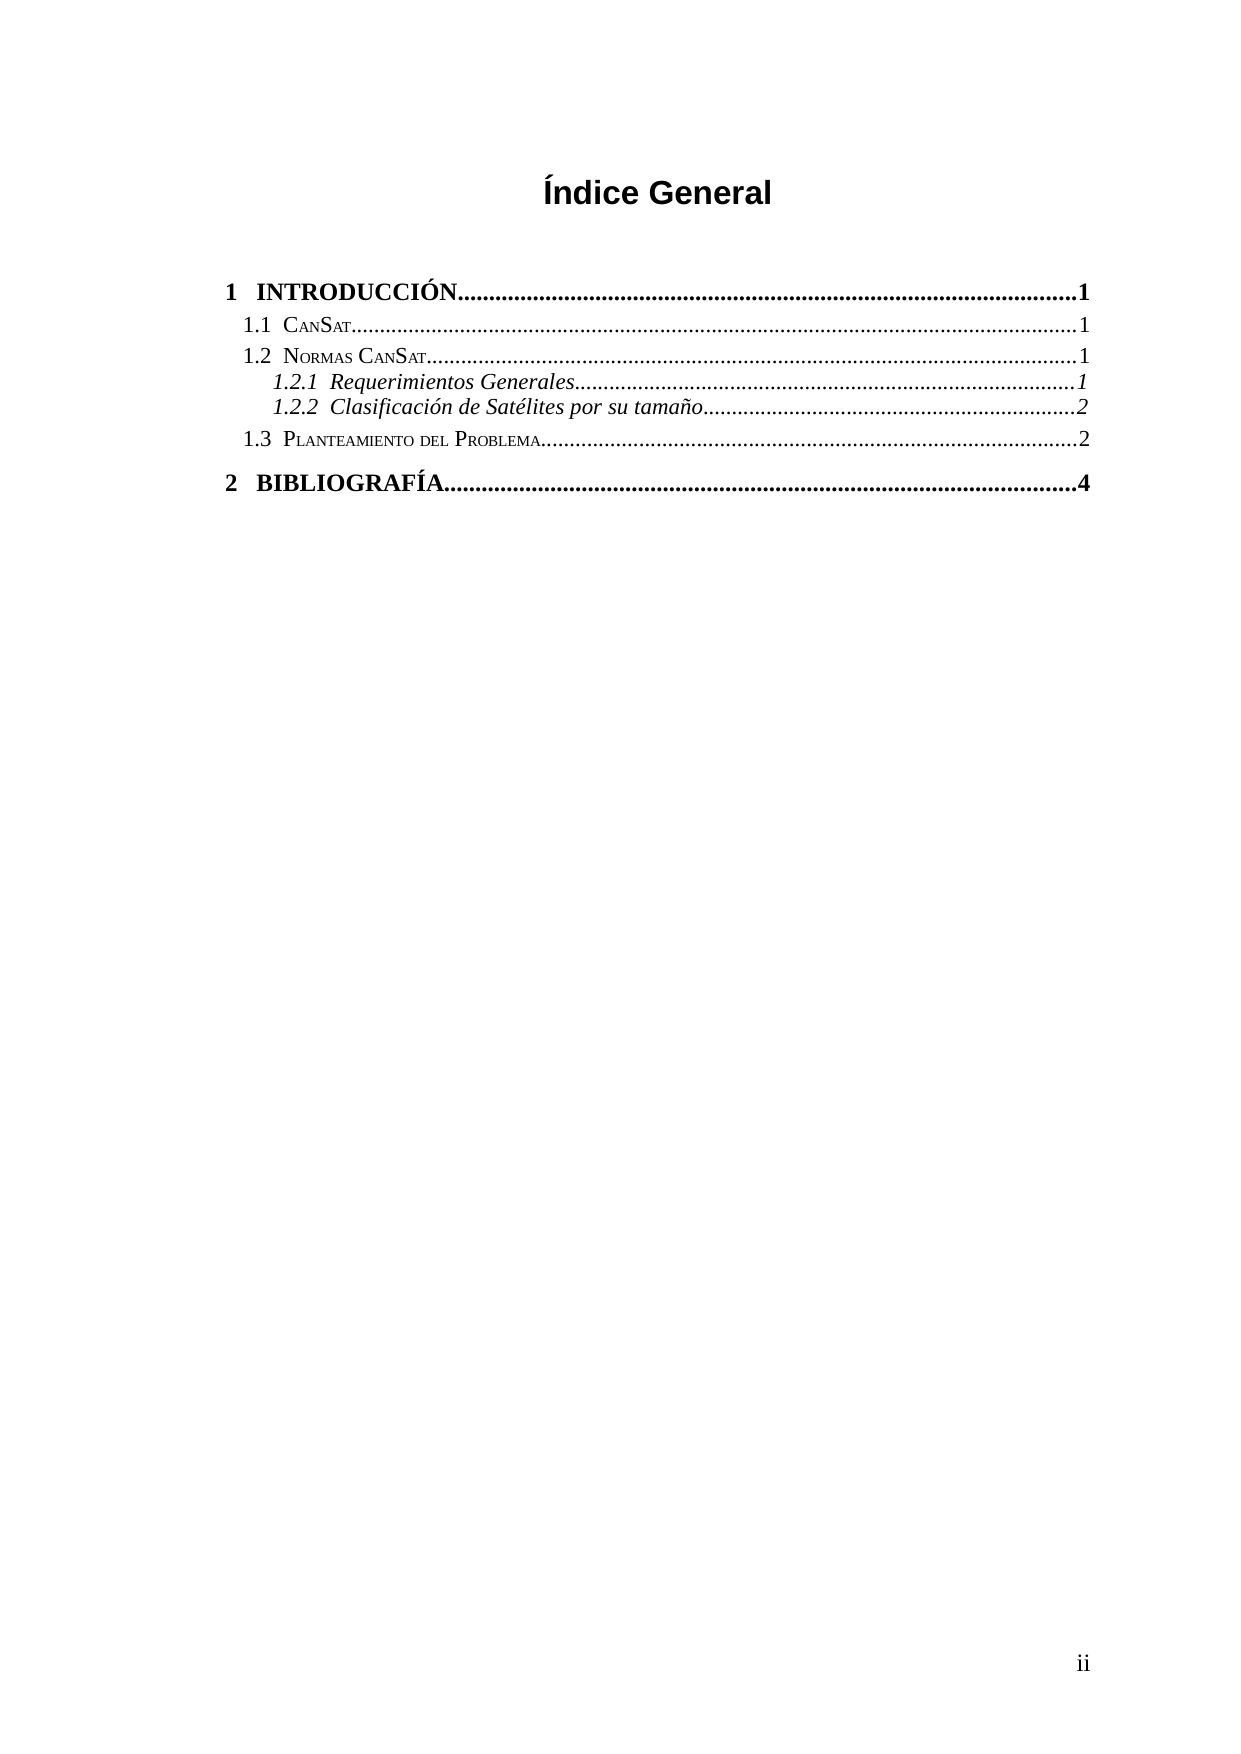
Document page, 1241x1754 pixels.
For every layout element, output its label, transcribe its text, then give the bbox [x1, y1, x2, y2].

text 1 Introducción 1 [225, 278, 1090, 306]
text 1.2.1 Requerimientos Generales 1 [272, 368, 1090, 394]
text 2 Bibliografía 4 [225, 469, 1090, 497]
subtitle Índice General [225, 175, 1090, 212]
text 1.1 CanSat 1 [243, 312, 1090, 337]
text 1.3 Planteamiento del Problema 2 [243, 426, 1090, 451]
text 1.2 Normas CanSat 1 [243, 343, 1090, 368]
text 1.2.2 Clasificación de Satélites por su tamaño 2 [272, 394, 1090, 419]
